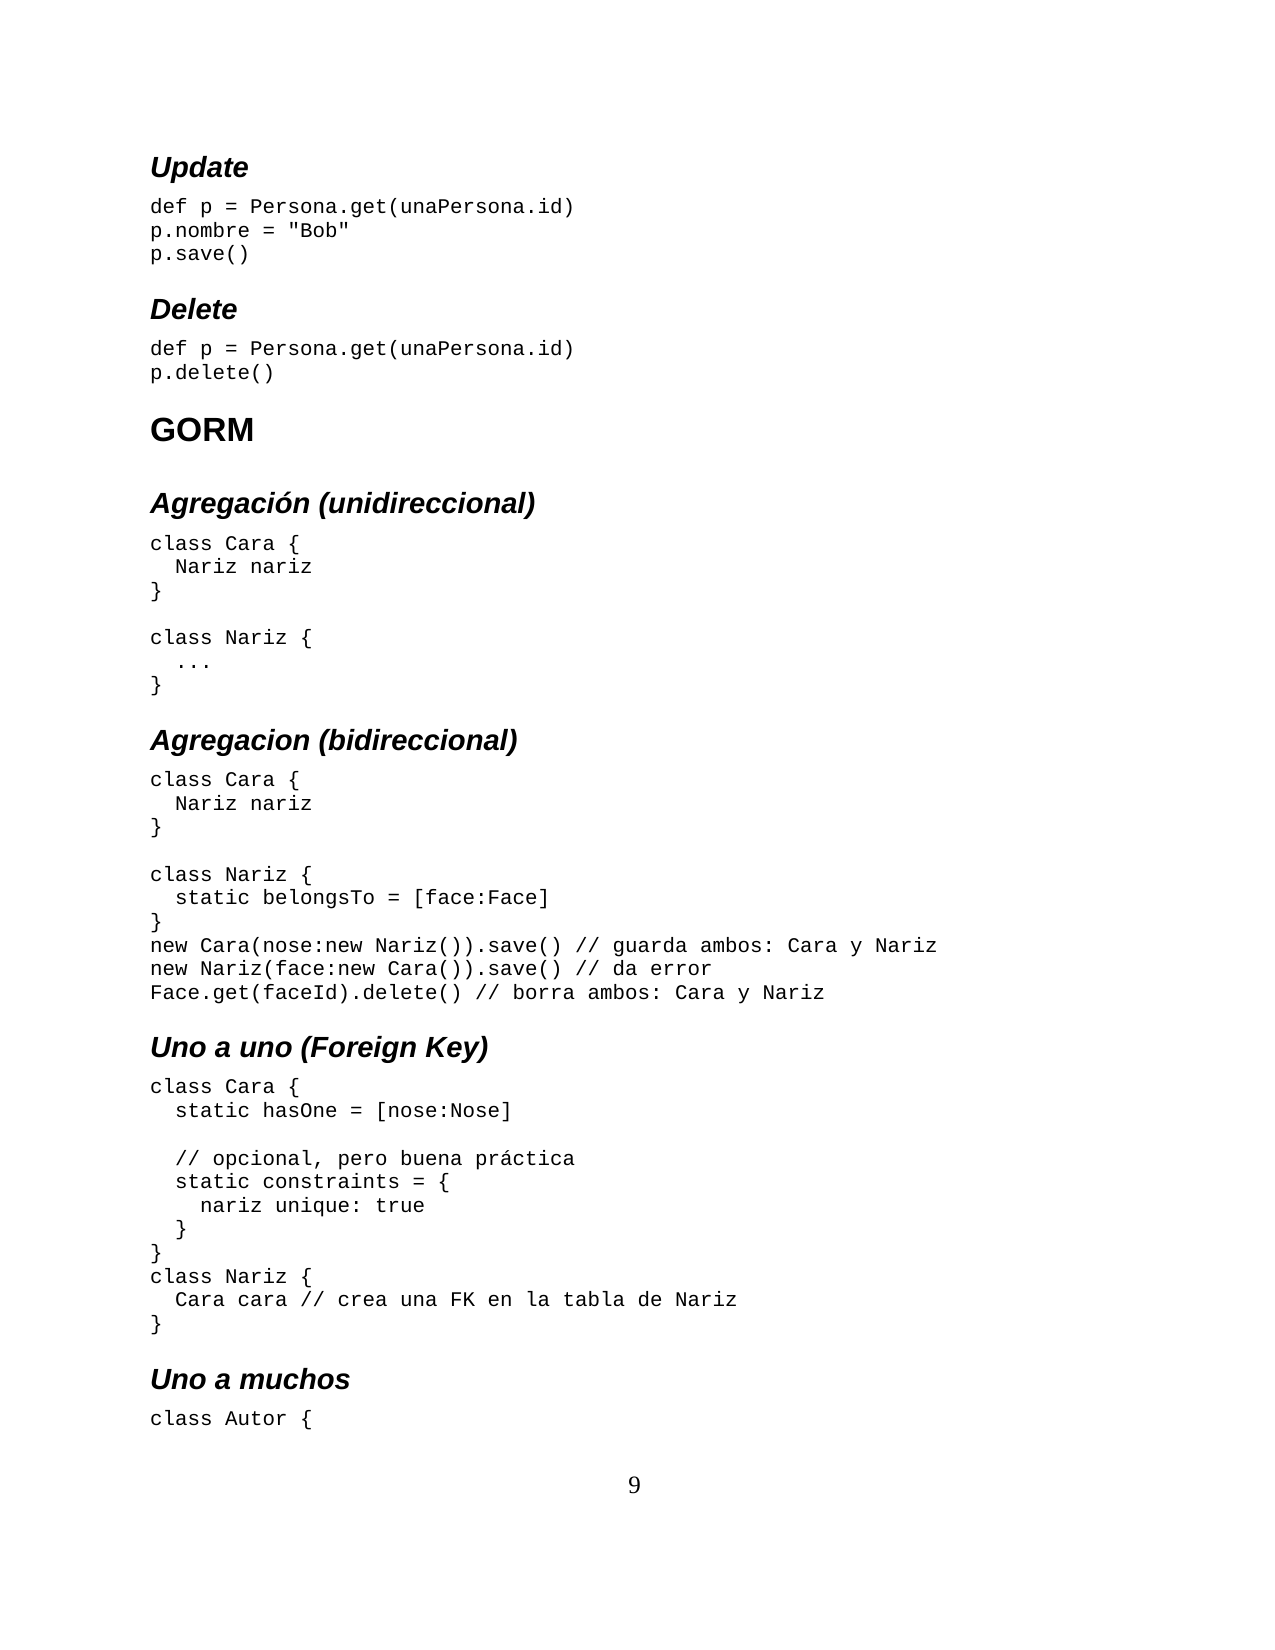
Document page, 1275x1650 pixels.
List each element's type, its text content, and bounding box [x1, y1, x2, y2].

text def p = Persona.get(unaPersona.id) [150, 338, 1125, 362]
text // opcional, pero buena práctica [150, 1147, 1125, 1171]
text p.nombre = "Bob" [150, 220, 1125, 243]
subtitle Agregacion (bidireccional) [150, 723, 1125, 757]
text p.save() [150, 243, 1125, 267]
text } [150, 580, 1125, 603]
text static constraints = { [150, 1171, 1125, 1195]
text p.delete() [150, 362, 1125, 385]
subtitle Uno a uno (Foreign Key) [150, 1031, 1125, 1064]
text ... [150, 651, 1125, 674]
text Nariz nariz [150, 556, 1125, 580]
text class Cara { [150, 1077, 1125, 1100]
text class Nariz { [150, 864, 1125, 887]
text static belongsTo = [face:Face] [150, 887, 1125, 911]
text Face.get(faceId).delete() // borra ambos: Cara y Nariz [150, 982, 1125, 1006]
subtitle Delete [150, 292, 1125, 326]
text } [150, 911, 1125, 934]
text class Autor { [150, 1408, 1125, 1431]
text } [150, 816, 1125, 840]
text Nariz nariz [150, 793, 1125, 816]
text static hasOne = [nose:Nose] [150, 1100, 1125, 1124]
text class Nariz { [150, 1266, 1125, 1289]
subtitle Uno a muchos [150, 1362, 1125, 1395]
text nariz unique: true [150, 1195, 1125, 1218]
text } [150, 1218, 1125, 1242]
text } [150, 1242, 1125, 1266]
text def p = Persona.get(unaPersona.id) [150, 196, 1125, 220]
subtitle Update [150, 150, 1125, 183]
text class Nariz { [150, 627, 1125, 651]
subtitle Agregación (unidireccional) [150, 486, 1125, 520]
text class Cara { [150, 769, 1125, 793]
text new Cara(nose:new Nariz()).save() // guarda ambos: Cara y Nariz [150, 934, 1125, 958]
subtitle GORM [150, 410, 1125, 449]
text } [150, 674, 1125, 698]
text } [150, 1313, 1125, 1337]
text class Cara { [150, 532, 1125, 556]
text new Nariz(face:new Cara()).save() // da error [150, 958, 1125, 982]
text Cara cara // crea una FK en la tabla de Nariz [150, 1289, 1125, 1313]
